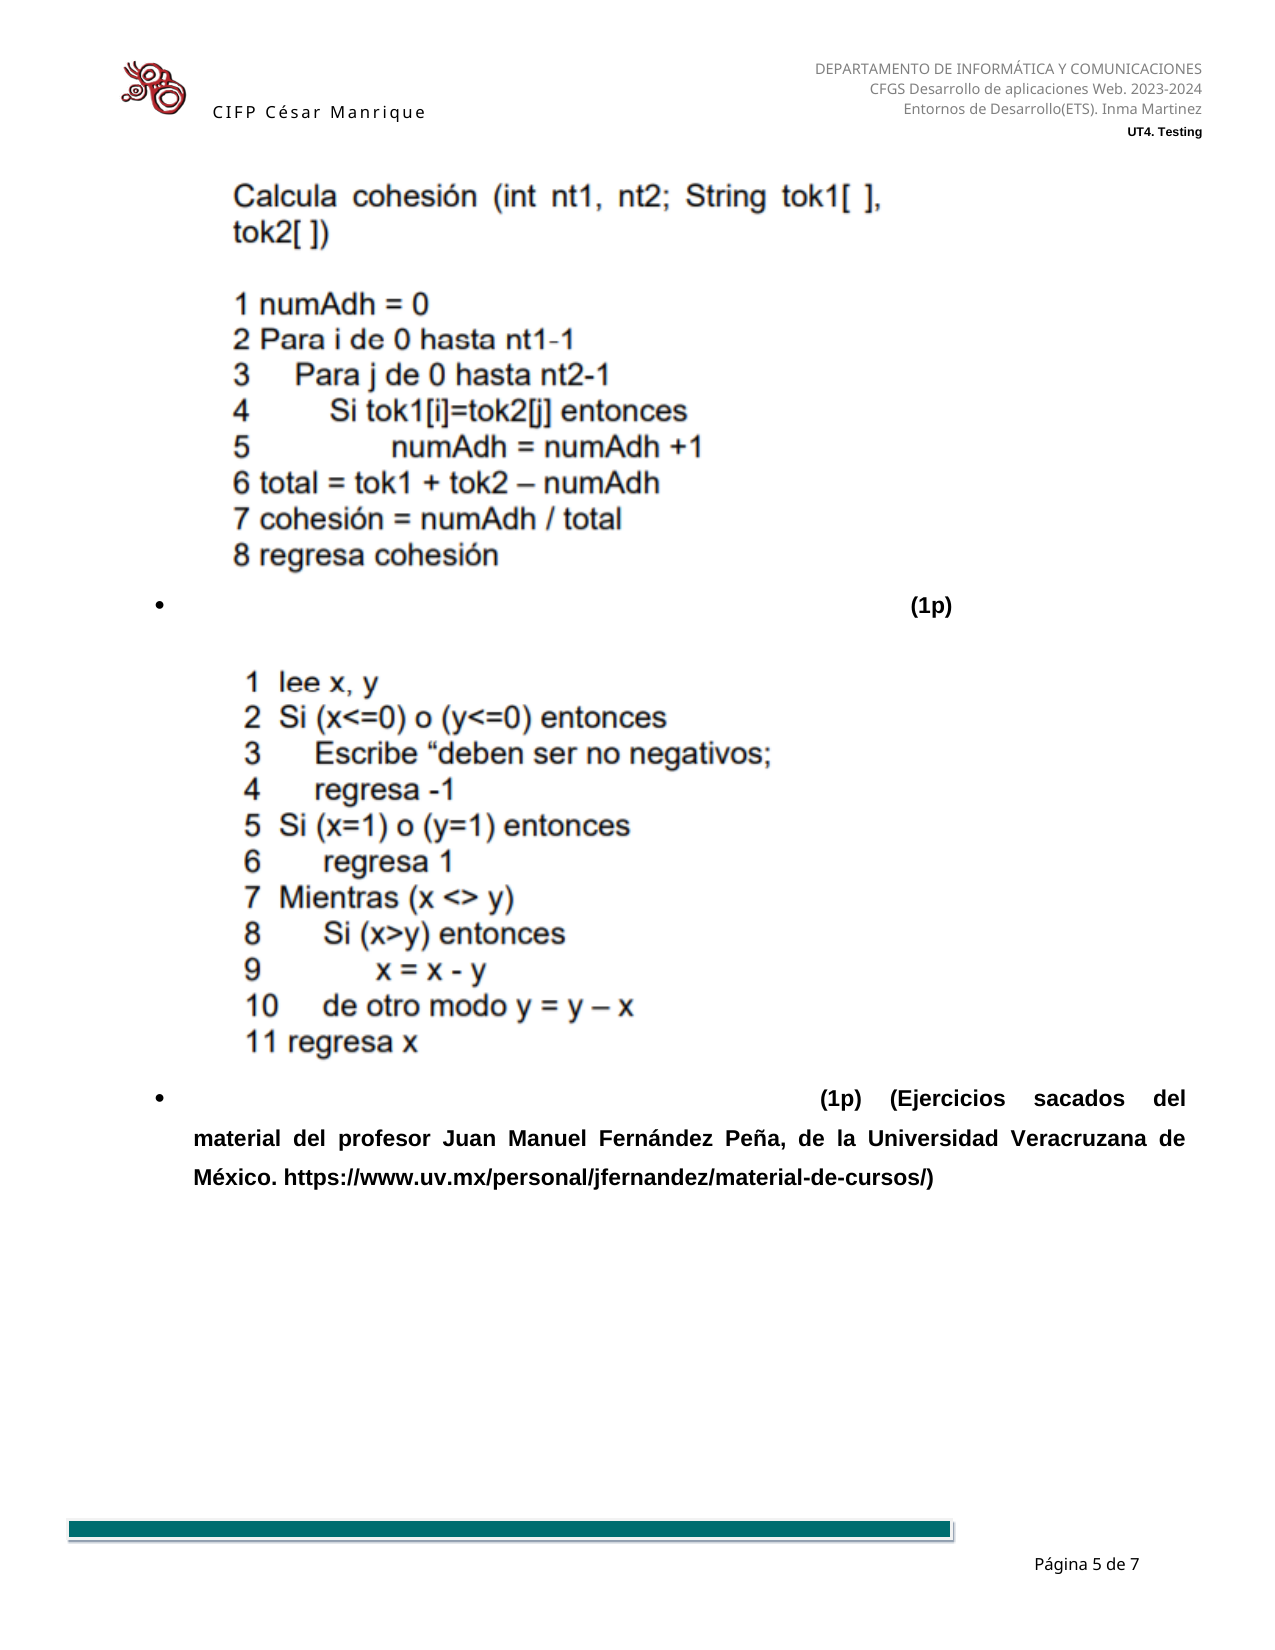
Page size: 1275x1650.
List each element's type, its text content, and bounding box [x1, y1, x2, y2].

picture [193, 141, 904, 614]
list (1p) [156, 142, 1186, 618]
list (1p) (Ejercicios sacados del material del profesor Juan Manuel Fernández Peña, de la Universidad Veracruzana de México. https://www.uv.mx/personal/jfernandez/material-de-cursos/) [156, 632, 1186, 1191]
picture [118, 59, 190, 115]
picture [193, 631, 820, 1107]
